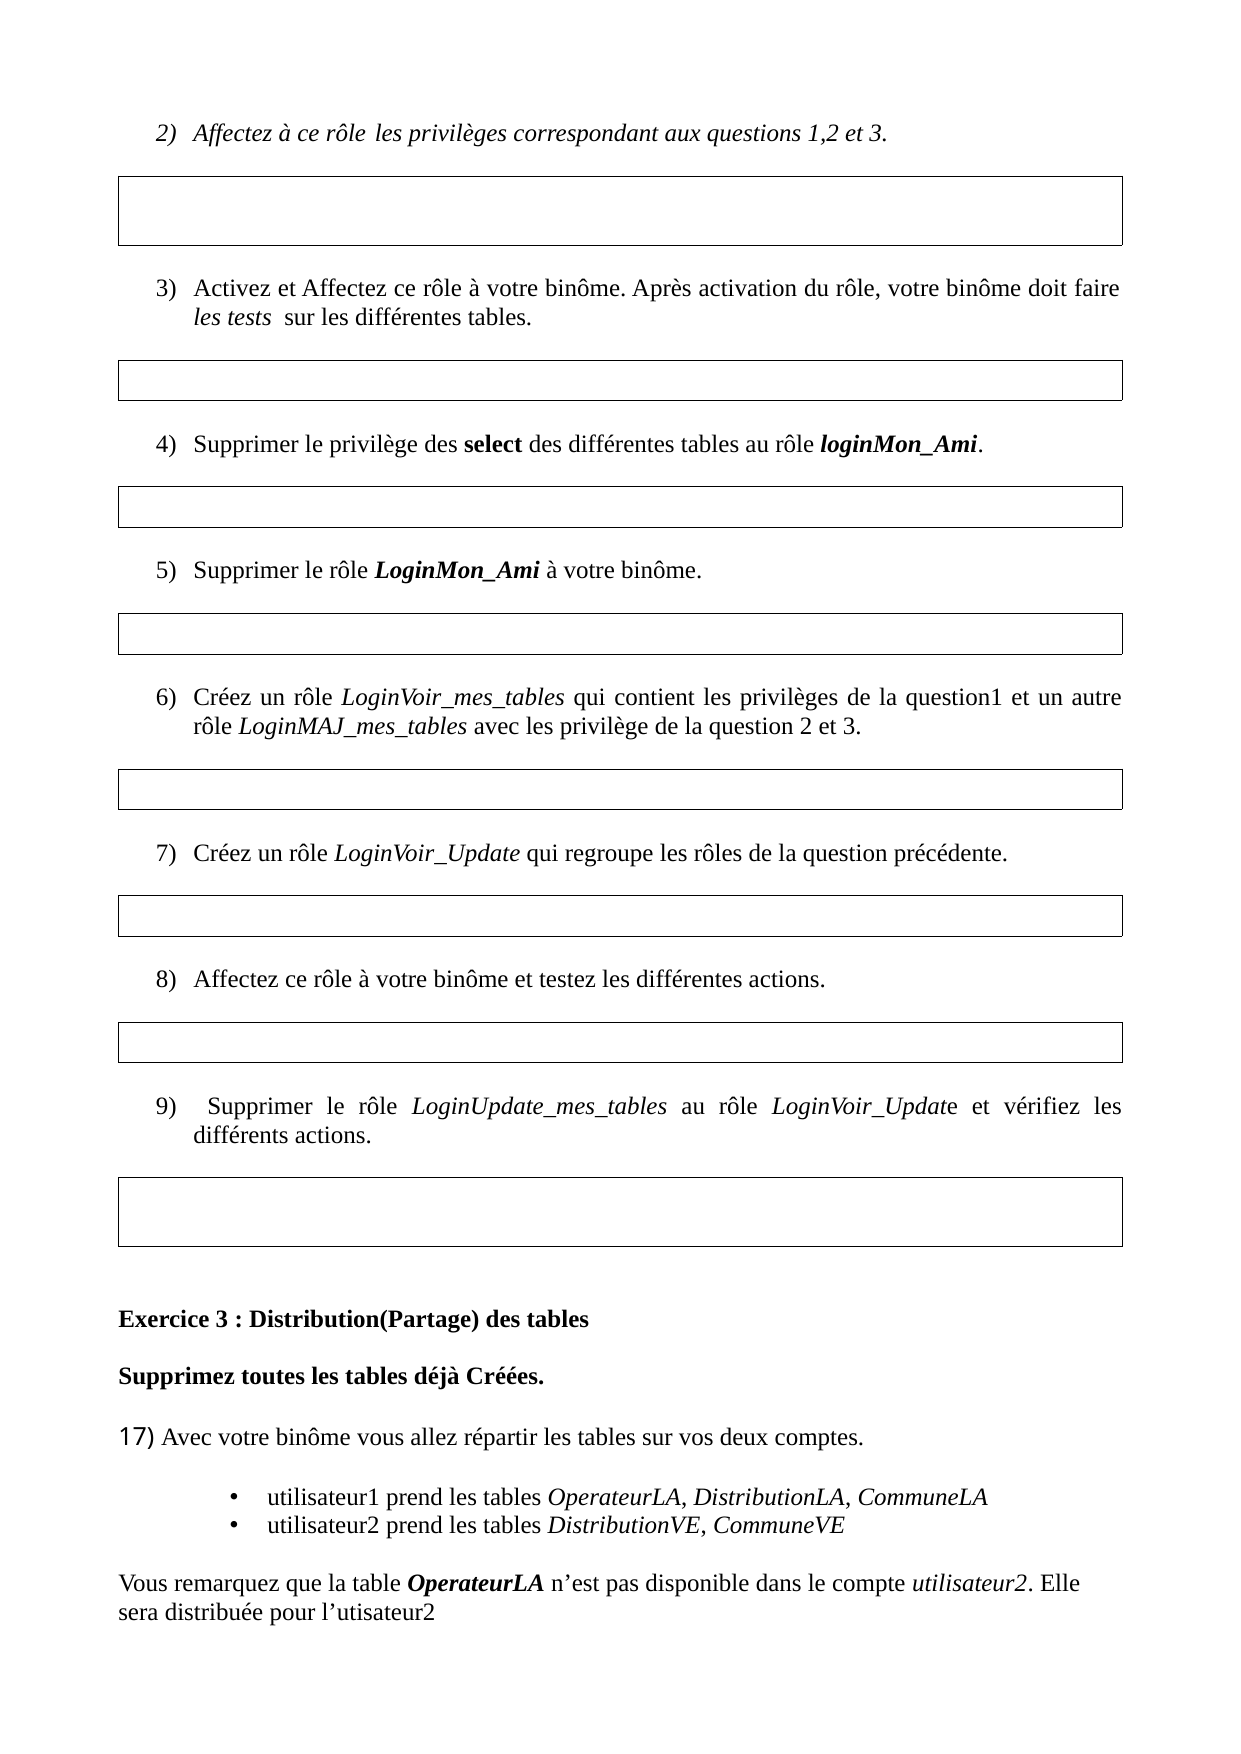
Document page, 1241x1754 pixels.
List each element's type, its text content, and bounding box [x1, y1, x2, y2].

text Exercice 3 : Distribution(Partage) des tables [118, 1304, 1122, 1333]
list Supprimer le rôle LoginUpdate_mes_tables au rôle LoginVoir_Update et vérifiez les différents actions. [156, 1091, 1122, 1148]
table_header [119, 487, 1122, 527]
table_header [119, 1178, 1122, 1246]
list Créez un rôle LoginVoir_Update qui regroupe les rôles de la question précédente. [156, 838, 1122, 866]
list Supprimer le privilège des select des différentes tables au rôle loginMon_Ami. [156, 429, 1122, 458]
table_header [119, 614, 1122, 653]
list Affectez à ce rôle les privilèges correspondant aux questions 1,2 et 3. [156, 118, 1122, 147]
list Créez un rôle LoginVoir_mes_tables qui contient les privilèges de la question1 et un autre rôle LoginMAJ_mes_tables avec les privilège de la question 2 et 3. [156, 682, 1122, 740]
text 17) Avec votre binôme vous allez répartir les tables sur vos deux comptes. [118, 1419, 1122, 1453]
text Supprimez toutes les tables déjà Créées. [118, 1361, 1122, 1390]
list utilisateur1 prend les tables OperateurLA, DistributionLA, CommuneLA [229, 1482, 1122, 1511]
table_header [119, 770, 1122, 809]
table_header [119, 1023, 1122, 1062]
list Supprimer le rôle LoginMon_Ami à votre binôme. [156, 556, 1122, 584]
table_header [119, 361, 1122, 400]
table_header [119, 177, 1122, 245]
list Activez et Affectez ce rôle à votre binôme. Après activation du rôle, votre binôme doit faire les tests sur les différentes tables. [156, 273, 1122, 331]
list utilisateur2 prend les tables DistributionVE, CommuneVE [229, 1511, 1122, 1539]
text Vous remarquez que la table OperateurLA n’est pas disponible dans le compte utilisateur2. Elle sera distribuée pour l’utisateur2 [118, 1568, 1122, 1626]
list Affectez ce rôle à votre binôme et testez les différentes actions. [156, 964, 1122, 993]
table_header [119, 896, 1122, 936]
